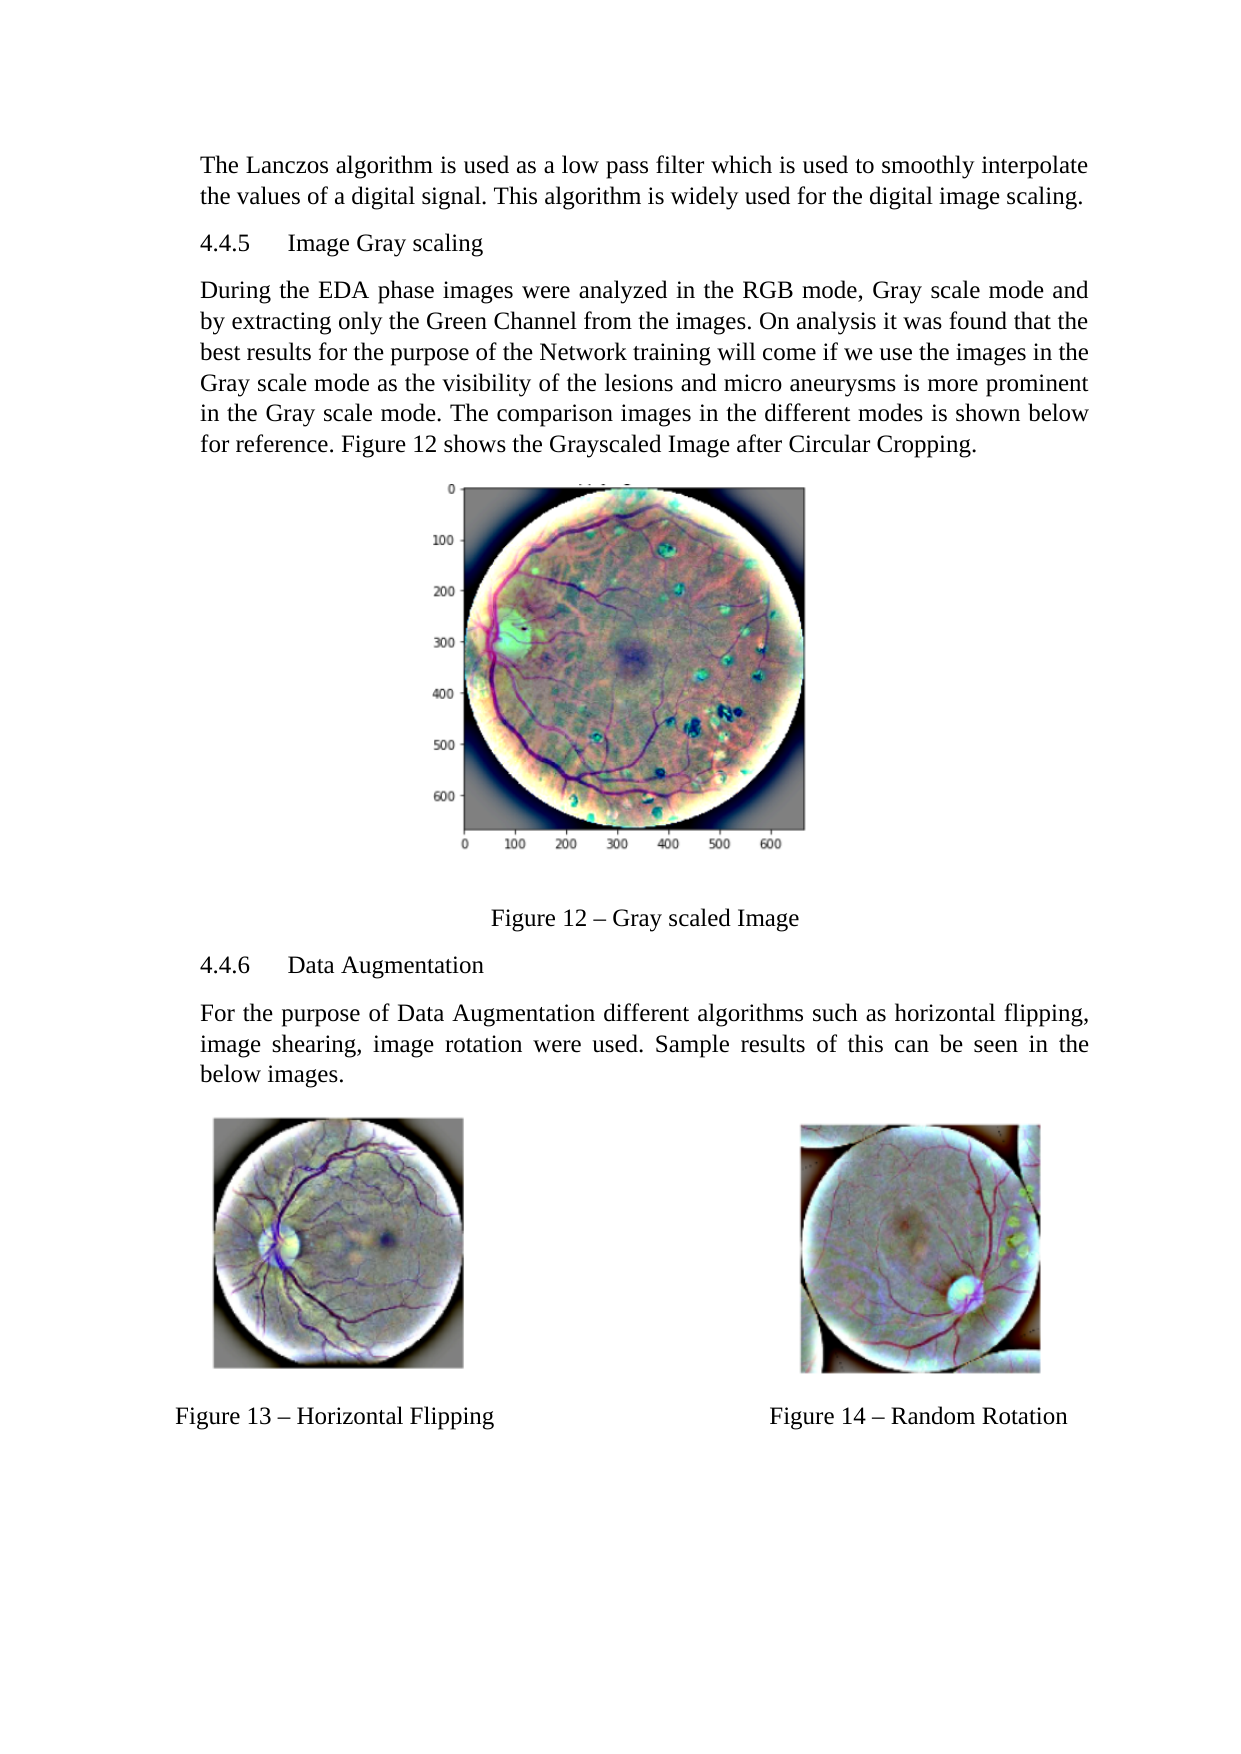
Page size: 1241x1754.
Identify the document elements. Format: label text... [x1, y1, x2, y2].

picture [200, 1106, 481, 1383]
text Figure 13 – Horizontal Flipping Figure 14 – Random Rotation [175, 1401, 1090, 1430]
text 4.4.5 Image Gray scaling [200, 228, 1090, 257]
text The Lanczos algorithm is used as a low pass filter which is used to smoothly interpolate the values of a digital signal. This algorithm is widely used for the digital image scaling. [200, 150, 1090, 209]
picture [432, 484, 811, 865]
picture [789, 1117, 1057, 1382]
text 4.4.6 Data Augmentation [200, 951, 1090, 979]
text During the EDA phase images were analyzed in the RGB mode, Gray scale mode and by extracting only the Green Channel from the images. On analysis it was found that the best results for the purpose of the Network training will come if we use the images in the Gray scale mode as the visibility of the lesions and micro aneurysms is more prominent in the Gray scale mode. The comparison images in the different modes is shown below for reference. Figure 12 shows the Grayscaled Image after Circular Cropping. [200, 276, 1090, 458]
text Figure 12 – Gray scaled Image [200, 903, 1090, 932]
text For the purpose of Data Augmentation different algorithms such as horizontal flipping, image shearing, image rotation were used. Sample results of this can be seen in the below images. [200, 998, 1090, 1088]
